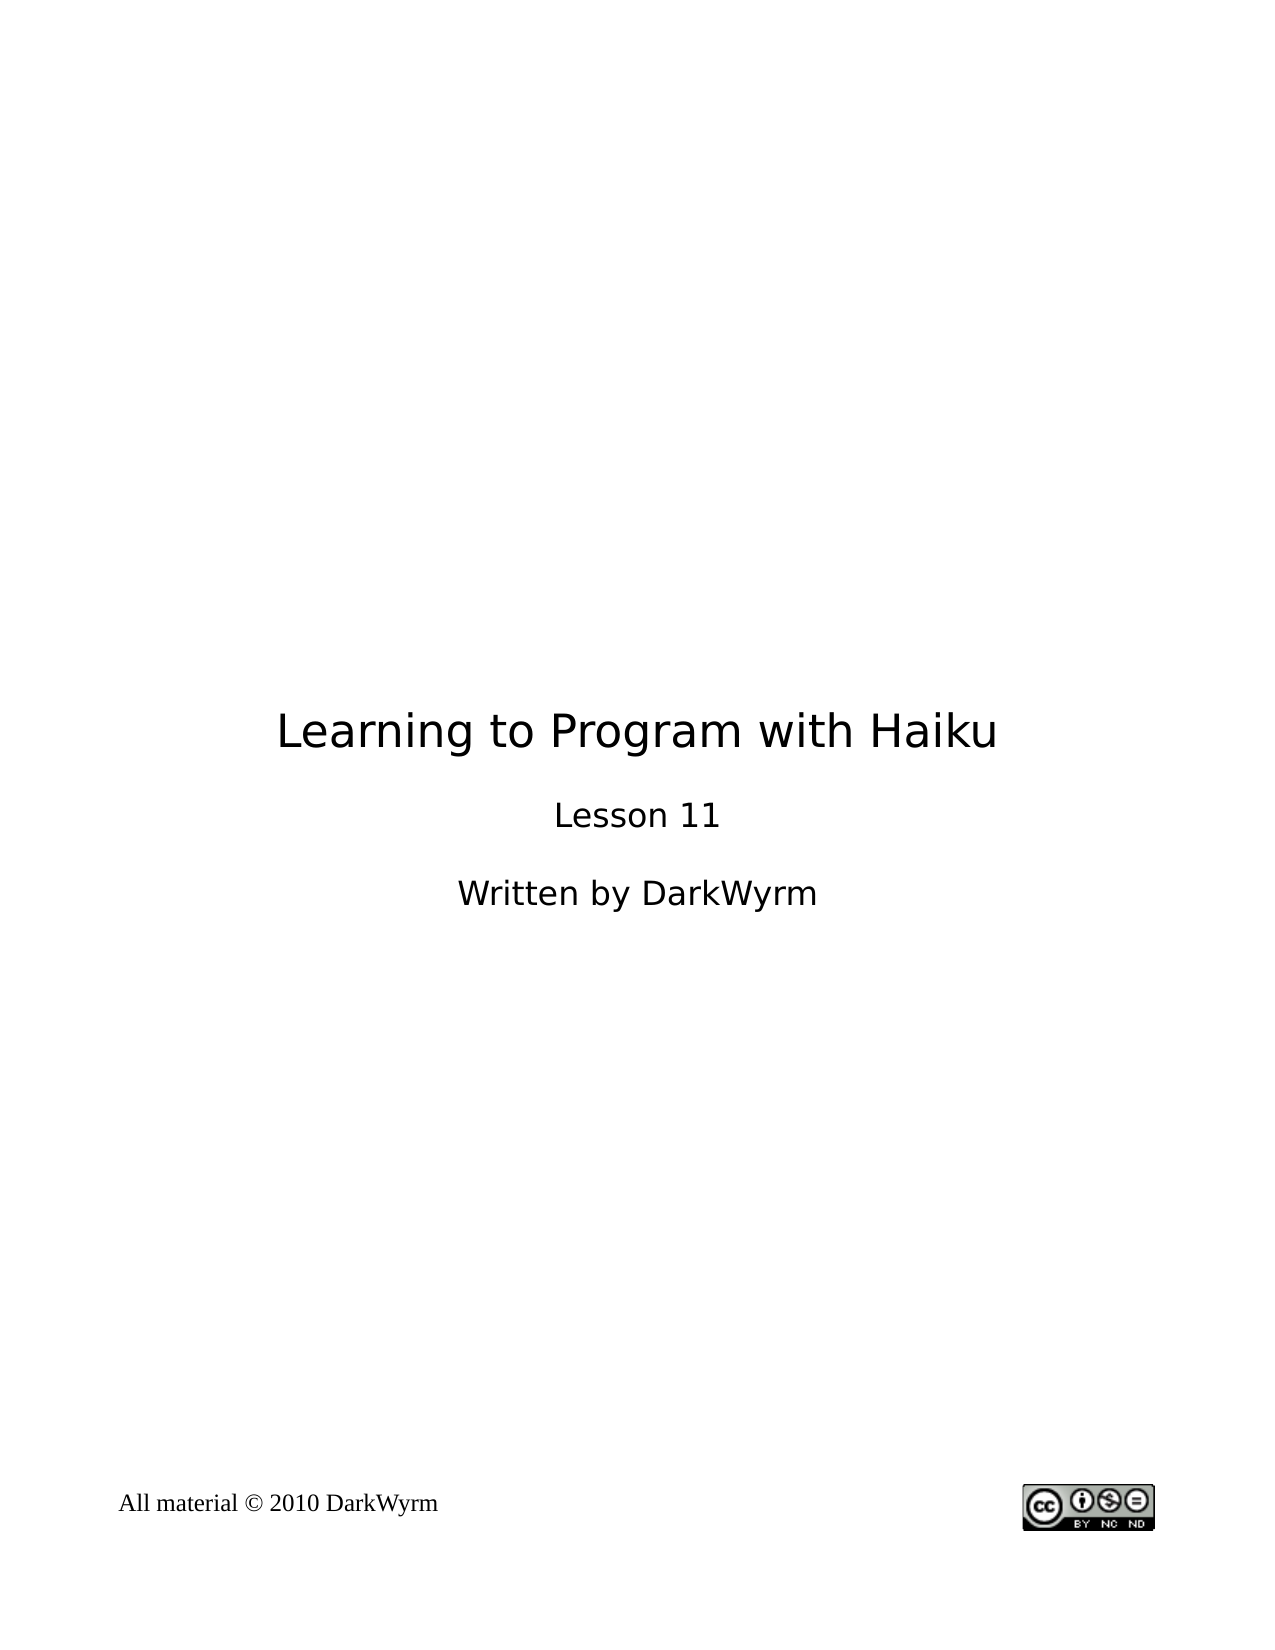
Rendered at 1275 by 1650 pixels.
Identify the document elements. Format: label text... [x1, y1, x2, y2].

picture [1022, 1484, 1155, 1531]
text Written by DarkWyrm [118, 875, 1157, 913]
text All material © 2010 DarkWyrm [118, 1488, 1022, 1517]
text Lesson 11 [118, 797, 1157, 836]
text Learning to Program with Haiku [118, 705, 1157, 758]
